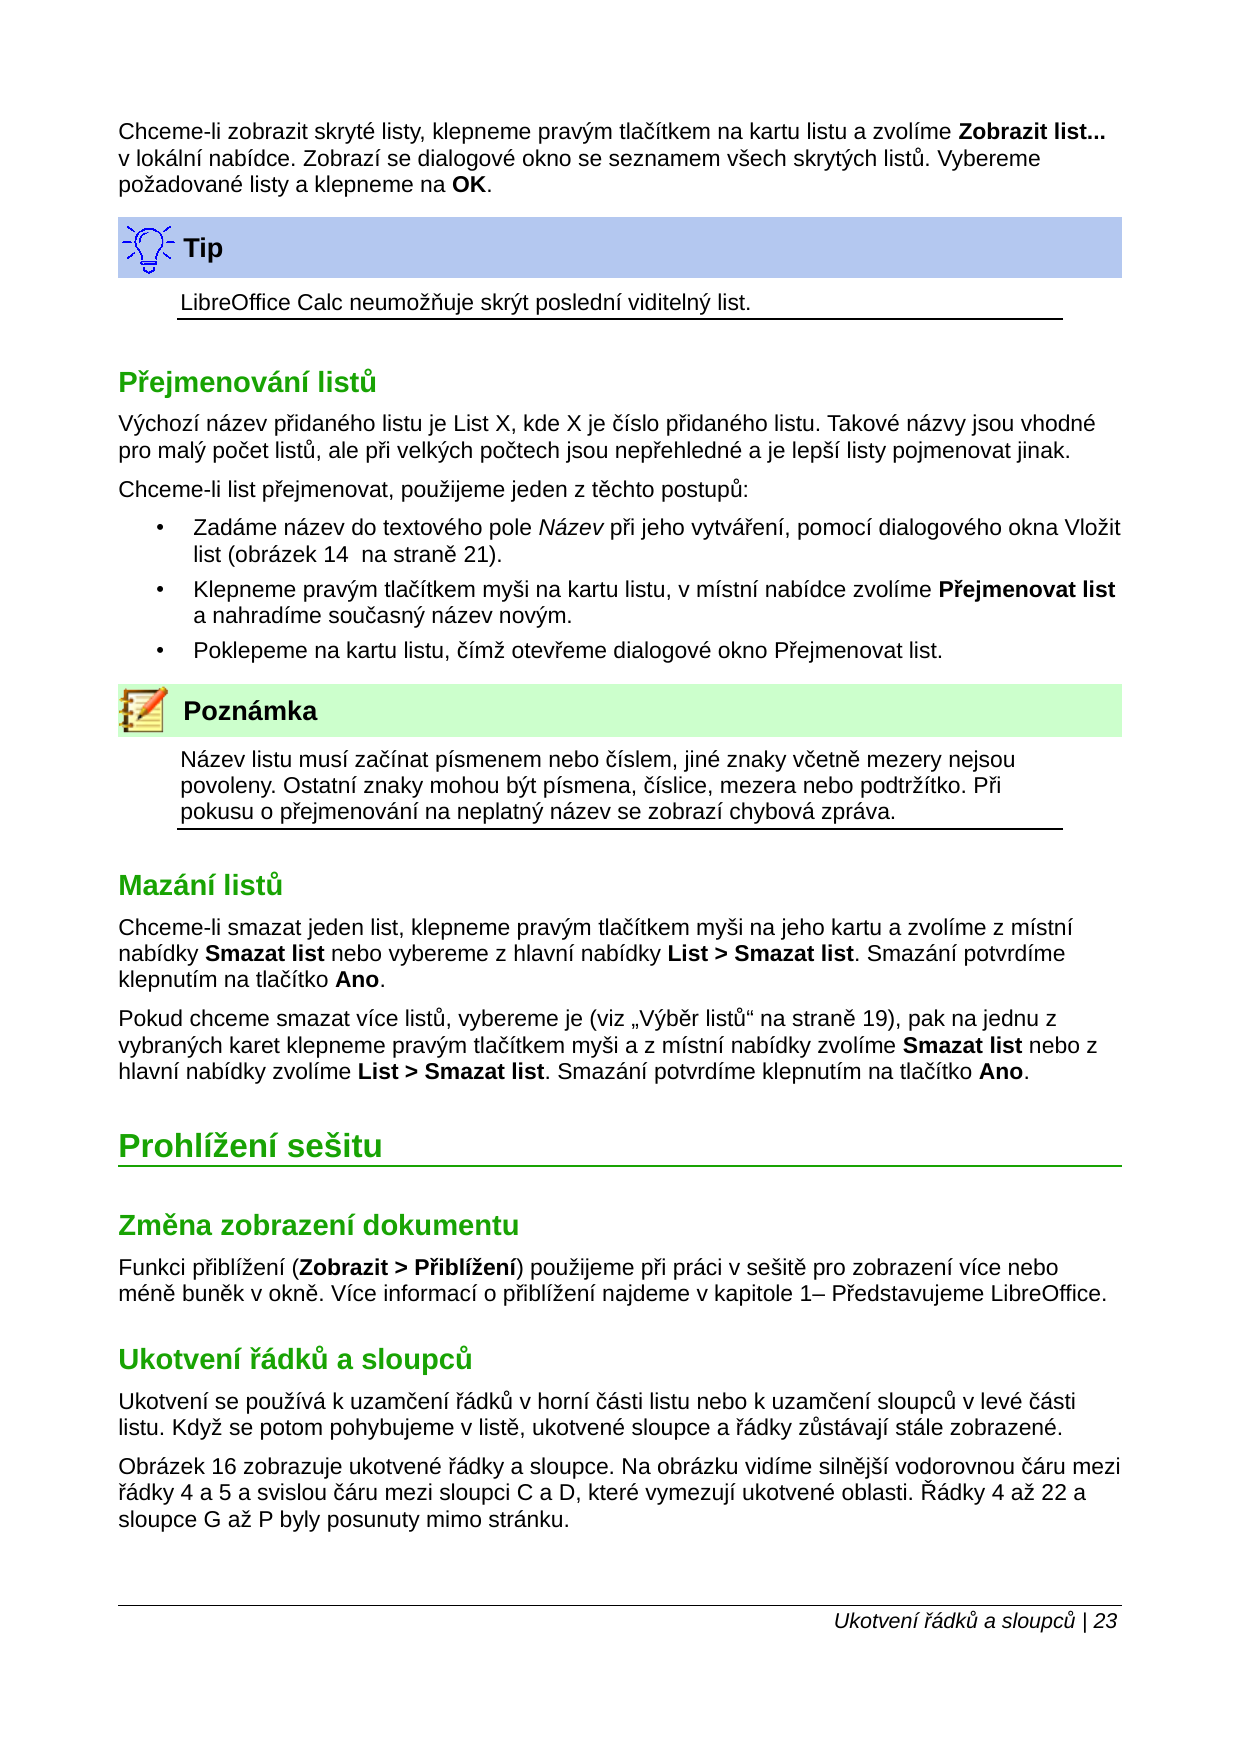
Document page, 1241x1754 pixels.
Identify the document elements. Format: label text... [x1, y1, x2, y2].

text Funkci přiblížení (Zobrazit > Přiblížení) použijeme při práci v sešitě pro zobrazení více nebo méně buněk v okně. Více informací o přiblížení najdeme v kapitole 1– Představujeme LibreOffice. [118, 1253, 1122, 1306]
subtitle Přejmenování listů [118, 365, 1122, 398]
text Chceme-li zobrazit skryté listy, klepneme pravým tlačítkem na kartu listu a zvolíme Zobrazit list... v lokální nabídce. Zobrazí se dialogové okno se seznamem všech skrytých listů. Vybereme požadované listy a klepneme na OK. [118, 118, 1122, 197]
picture [119, 218, 179, 278]
list Chceme-li list přejmenovat, použijeme jeden z těchto postupů: [118, 476, 1122, 502]
picture [119, 685, 170, 736]
text Chceme-li smazat jeden list, klepneme pravým tlačítkem myši na jeho kartu a zvolíme z místní nabídky Smazat list nebo vybereme z hlavní nabídky List > Smazat list. Smazání potvrdíme klepnutím na tlačítko Ano. [118, 914, 1122, 993]
list Poklepeme na kartu listu, čímž otevřeme dialogové okno Přejmenovat list. [156, 637, 1122, 664]
subtitle Změna zobrazení dokumentu [118, 1208, 1122, 1242]
subtitle Prohlížení sešitu [118, 1126, 1122, 1165]
subtitle Mazání listů [118, 868, 1122, 902]
subtitle Tip [118, 217, 1122, 278]
text Ukotvení se používá k uzamčení řádků v horní části listu nebo k uzamčení sloupců v levé části listu. Když se potom pohybujeme v listě, ukotvené sloupce a řádky zůstávají stále zobrazené. [118, 1388, 1122, 1440]
subtitle Ukotvení řádků a sloupců [118, 1342, 1122, 1376]
subtitle Poznámka [118, 684, 1122, 737]
text Výchozí název přidaného listu je List X, kde X je číslo přidaného listu. Takové názvy jsou vhodné pro malý počet listů, ale při velkých počtech jsou nepřehledné a je lepší listy pojmenovat jinak. [118, 410, 1122, 463]
list Klepneme pravým tlačítkem myši na kartu listu, v místní nabídce zvolíme Přejmenovat list a nahradíme současný název novým. [156, 576, 1122, 629]
list Zadáme název do textového pole Název při jeho vytváření, pomocí dialogového okna Vložit list (obrázek 14 na straně 20). [156, 514, 1122, 567]
text Název listu musí začínat písmenem nebo číslem, jiné znaky včetně mezery nejsou povoleny. Ostatní znaky mohou být písmena, číslice, mezera nebo podtržítko. Při pokusu o přejmenování na neplatný název se zobrazí chybová zpráva. [177, 742, 1063, 828]
text LibreOffice Calc neumožňuje skrýt poslední viditelný list. [177, 286, 1063, 318]
text Pokud chceme smazat více listů, vybereme je (viz „Výběr listů“ na straně 18), pak na jednu z vybraných karet klepneme pravým tlačítkem myši a z místní nabídky zvolíme Smazat list nebo z hlavní nabídky zvolíme List > Smazat list. Smazání potvrdíme klepnutím na tlačítko Ano. [118, 1005, 1122, 1084]
text Obrázek 16 zobrazuje ukotvené řádky a sloupce. Na obrázku vidíme silnější vodorovnou čáru mezi řádky 4 a 5 a svislou čáru mezi sloupci C a D, které vymezují ukotvené oblasti. Řádky 4 až 22 a sloupce G až P byly posunuty mimo stránku. [118, 1453, 1122, 1532]
